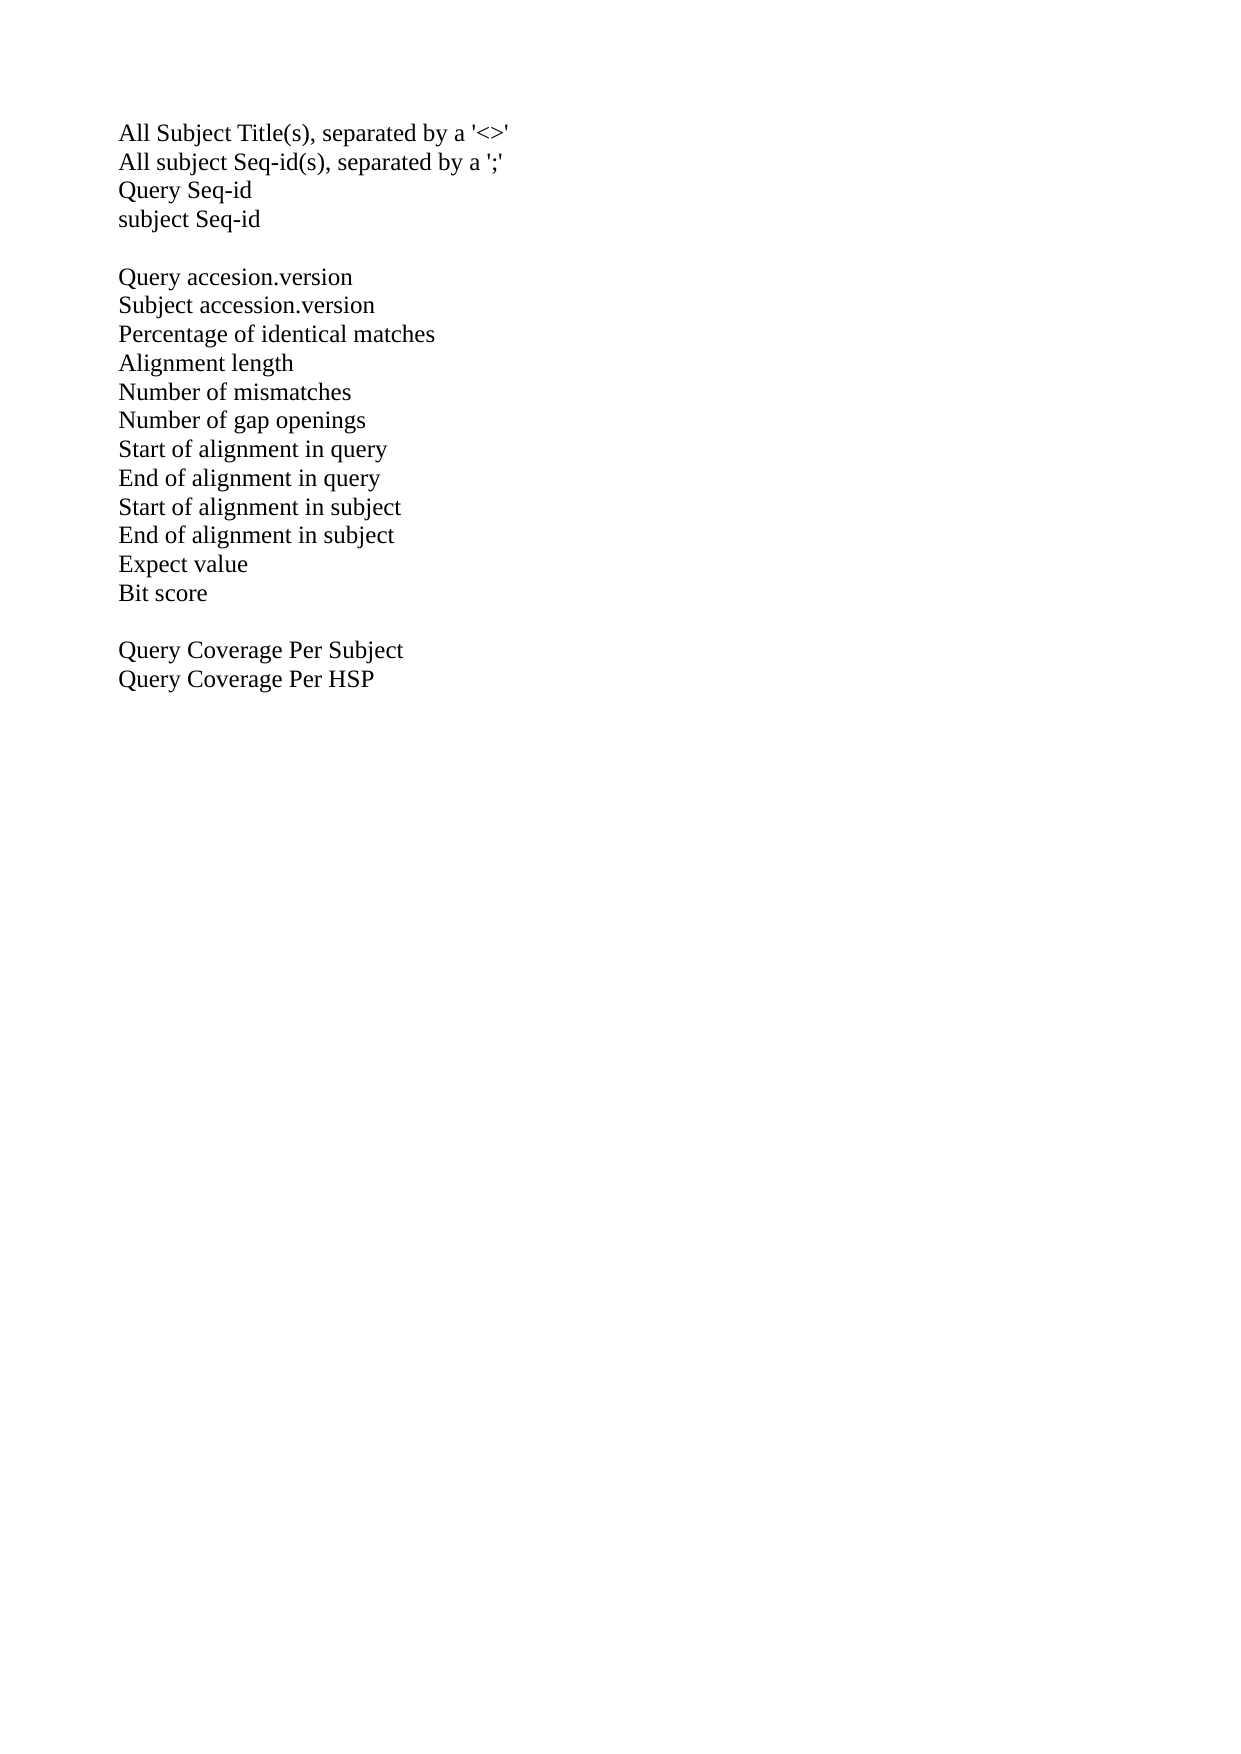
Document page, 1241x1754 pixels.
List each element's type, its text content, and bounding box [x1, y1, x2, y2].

text All subject Seq-id(s), separated by a ';' [118, 147, 1122, 176]
text Expect value [118, 549, 1122, 578]
text Query Seq-id [118, 176, 1122, 204]
text Bit score [118, 578, 1122, 607]
text Query Coverage Per HSP [118, 664, 1122, 693]
text End of alignment in query [118, 463, 1122, 492]
text Number of gap openings [118, 406, 1122, 434]
text Query accesion.version [118, 262, 1122, 291]
text Subject accession.version [118, 291, 1122, 319]
text Start of alignment in subject [118, 492, 1122, 521]
text Start of alignment in query [118, 434, 1122, 463]
text All Subject Title(s), separated by a '<>' [118, 118, 1122, 147]
text Percentage of identical matches [118, 319, 1122, 348]
text Query Coverage Per Subject [118, 636, 1122, 664]
text Alignment length [118, 348, 1122, 377]
text End of alignment in subject [118, 521, 1122, 549]
text subject Seq-id [118, 204, 1122, 233]
text Number of mismatches [118, 377, 1122, 406]
